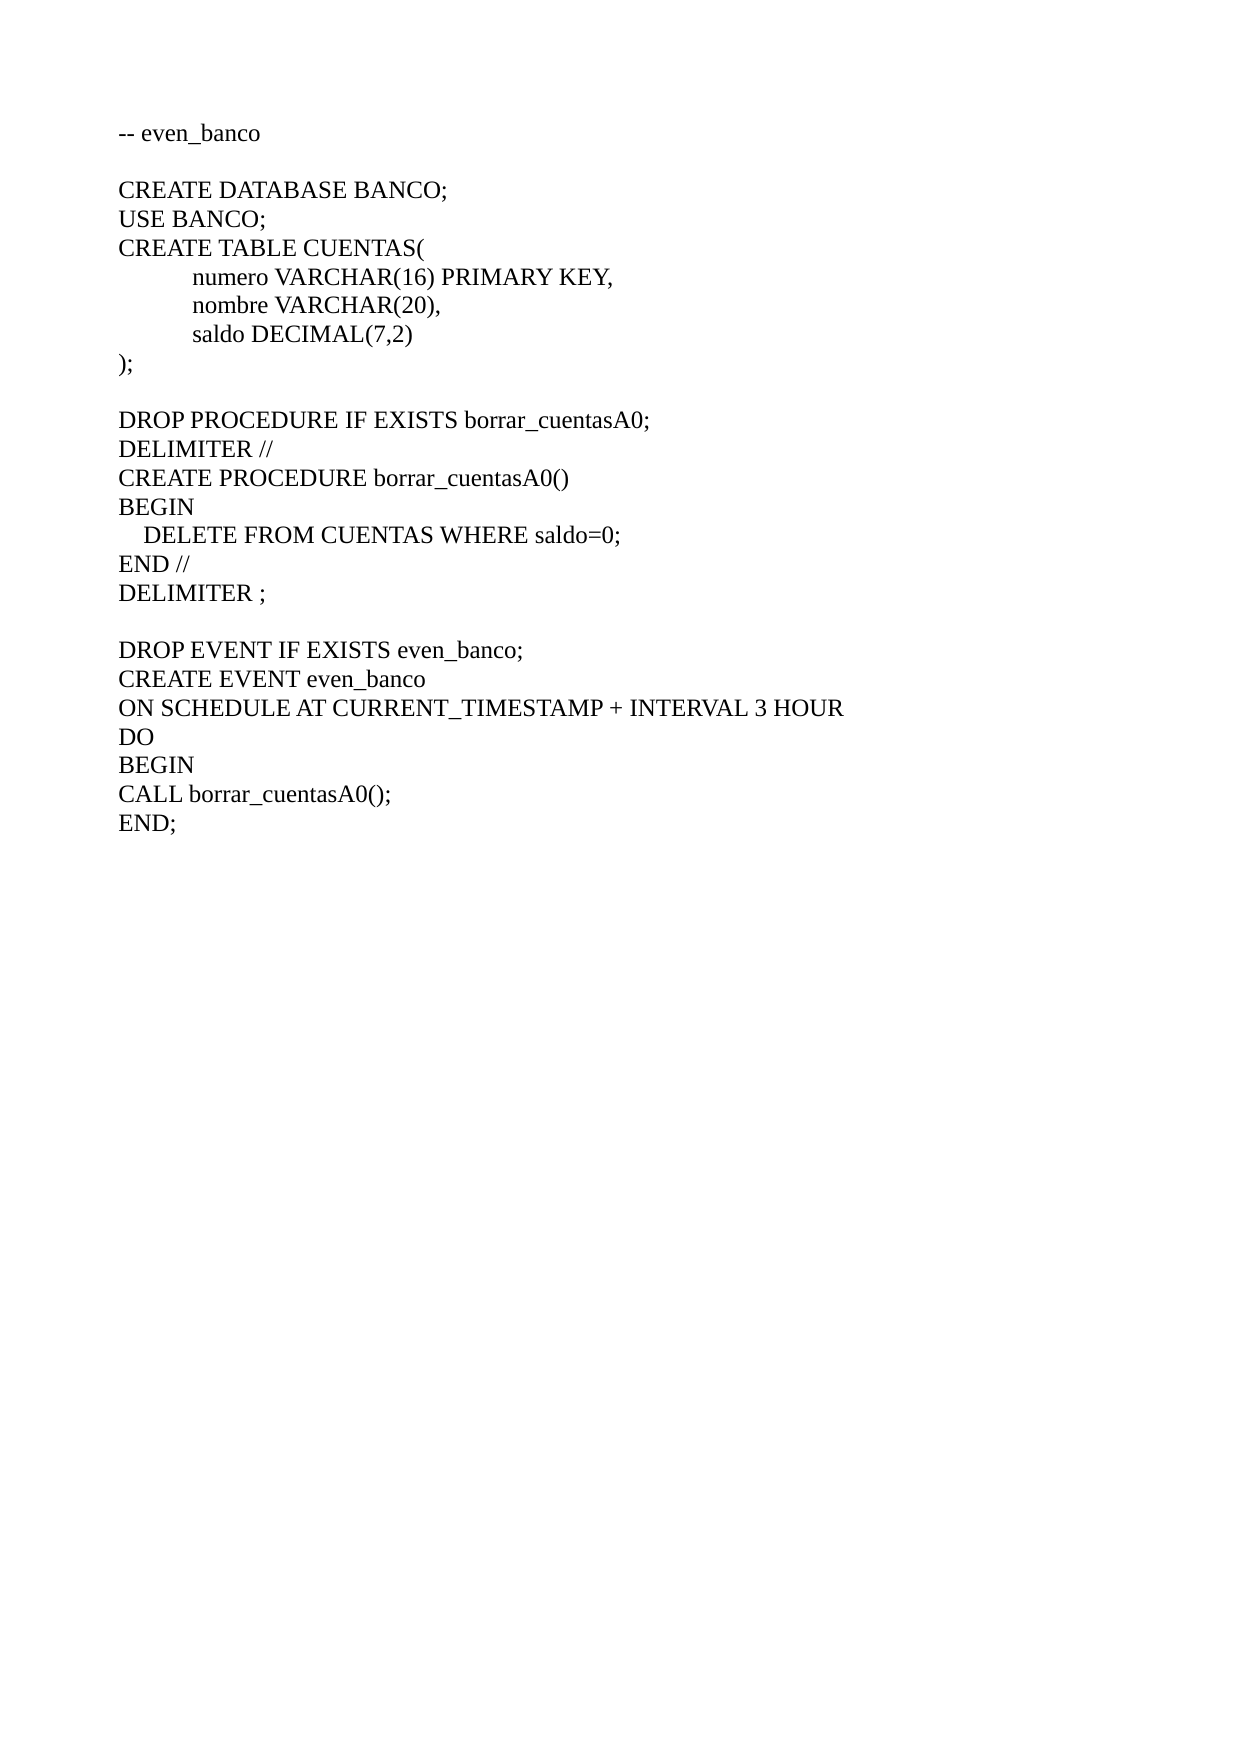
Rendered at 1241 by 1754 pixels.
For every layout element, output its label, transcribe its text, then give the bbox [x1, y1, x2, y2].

text nombre VARCHAR(20), [118, 291, 1122, 319]
text DELIMITER // [118, 434, 1122, 463]
text CALL borrar_cuentasA0(); [118, 779, 1122, 808]
text ON SCHEDULE AT CURRENT_TIMESTAMP + INTERVAL 3 HOUR [118, 693, 1122, 722]
text DO [118, 722, 1122, 751]
text DROP EVENT IF EXISTS even_banco; [118, 636, 1122, 664]
text ); [118, 348, 1122, 377]
text BEGIN [118, 751, 1122, 779]
text USE BANCO; [118, 204, 1122, 233]
text DROP PROCEDURE IF EXISTS borrar_cuentasA0; [118, 406, 1122, 434]
text CREATE DATABASE BANCO; [118, 176, 1122, 204]
text saldo DECIMAL(7,2) [118, 319, 1122, 348]
text CREATE PROCEDURE borrar_cuentasA0() [118, 463, 1122, 492]
text DELETE FROM CUENTAS WHERE saldo=0; [118, 521, 1122, 549]
text CREATE EVENT even_banco [118, 664, 1122, 693]
text END // [118, 549, 1122, 578]
text END; [118, 808, 1122, 837]
text BEGIN [118, 492, 1122, 521]
text -- even_banco [118, 118, 1122, 147]
text numero VARCHAR(16) PRIMARY KEY, [118, 262, 1122, 291]
text CREATE TABLE CUENTAS( [118, 233, 1122, 262]
text DELIMITER ; [118, 578, 1122, 607]
